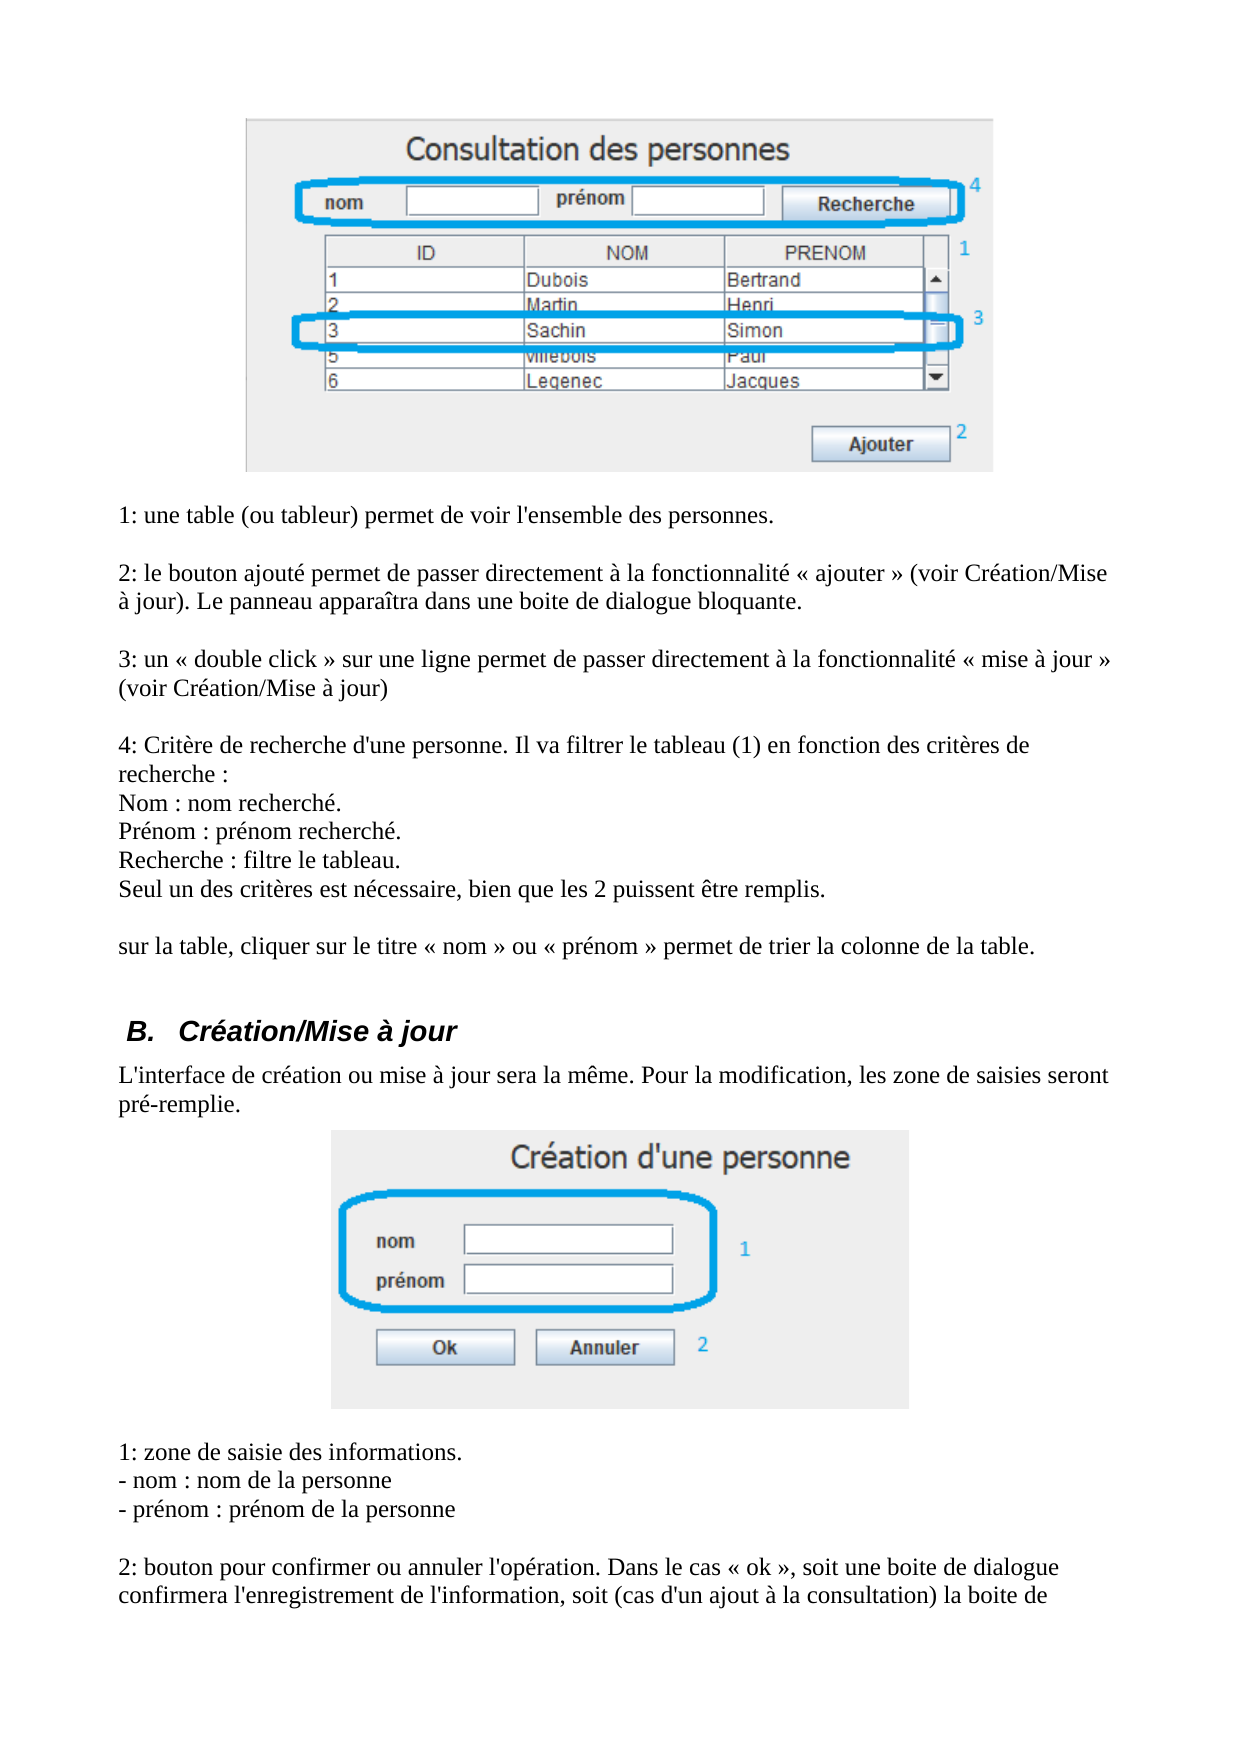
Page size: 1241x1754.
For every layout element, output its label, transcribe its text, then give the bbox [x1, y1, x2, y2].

text - prénom : prénom de la personne [118, 1494, 1122, 1523]
text 1: une table (ou tableur) permet de voir l'ensemble des personnes. [118, 500, 1122, 529]
text L'interface de création ou mise à jour sera la même. Pour la modification, les zone de saisies seront pré-remplie. [118, 1060, 1122, 1117]
text - nom : nom de la personne [118, 1466, 1122, 1494]
text Seul un des critères est nécessaire, bien que les 2 puissent être remplis. [118, 874, 1122, 903]
text Nom : nom recherché. [118, 788, 1122, 816]
text sur la table, cliquer sur le titre « nom » ou « prénom » permet de trier la colonne de la table. [118, 931, 1122, 960]
text 3: un « double click » sur une ligne permet de passer directement à la fonctionnalité « mise à jour » (voir Création/Mise à jour) [118, 644, 1122, 701]
text 2: bouton pour confirmer ou annuler l'opération. Dans le cas « ok », soit une boite de dialogue confirmera l'enregistrement de l'information, soit (cas d'un ajout à la consultation) la boite de [118, 1552, 1122, 1609]
text Recherche : filtre le tableau. [118, 845, 1122, 874]
text 4: Critère de recherche d'une personne. Il va filtrer le tableau (1) en fonction des critères de recherche : [118, 730, 1122, 788]
subtitle Création/Mise à jour [118, 1014, 1122, 1047]
text 1: zone de saisie des informations. [118, 1437, 1122, 1466]
text Prénom : prénom recherché. [118, 816, 1122, 845]
text 2: le bouton ajouté permet de passer directement à la fonctionnalité « ajouter » (voir Création/Mise à jour). Le panneau apparaîtra dans une boite de dialogue bloquante. [118, 558, 1122, 615]
